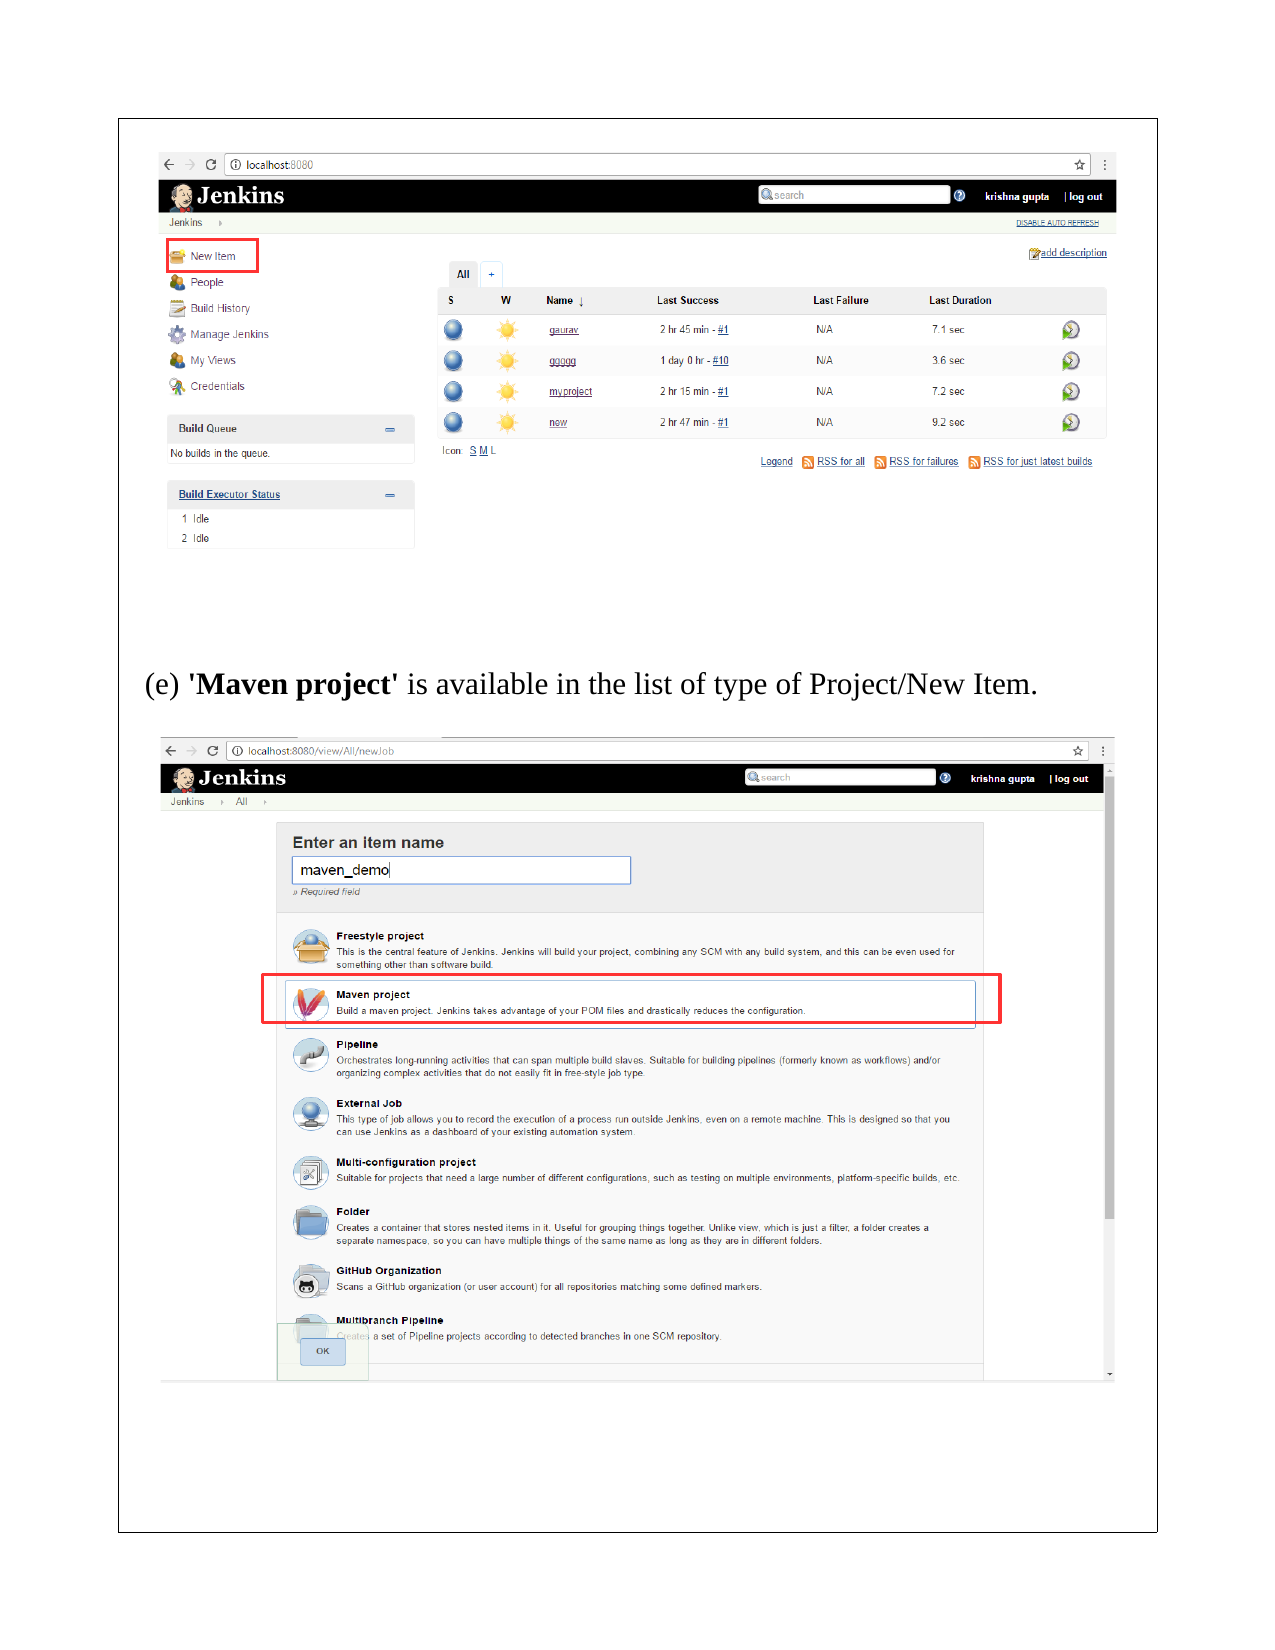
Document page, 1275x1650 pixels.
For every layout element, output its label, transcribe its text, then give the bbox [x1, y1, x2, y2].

text (e) 'Maven project' is available in the list of type of Project/New Item. [121, 665, 1154, 701]
picture [158, 152, 1117, 630]
picture [160, 737, 1115, 1383]
